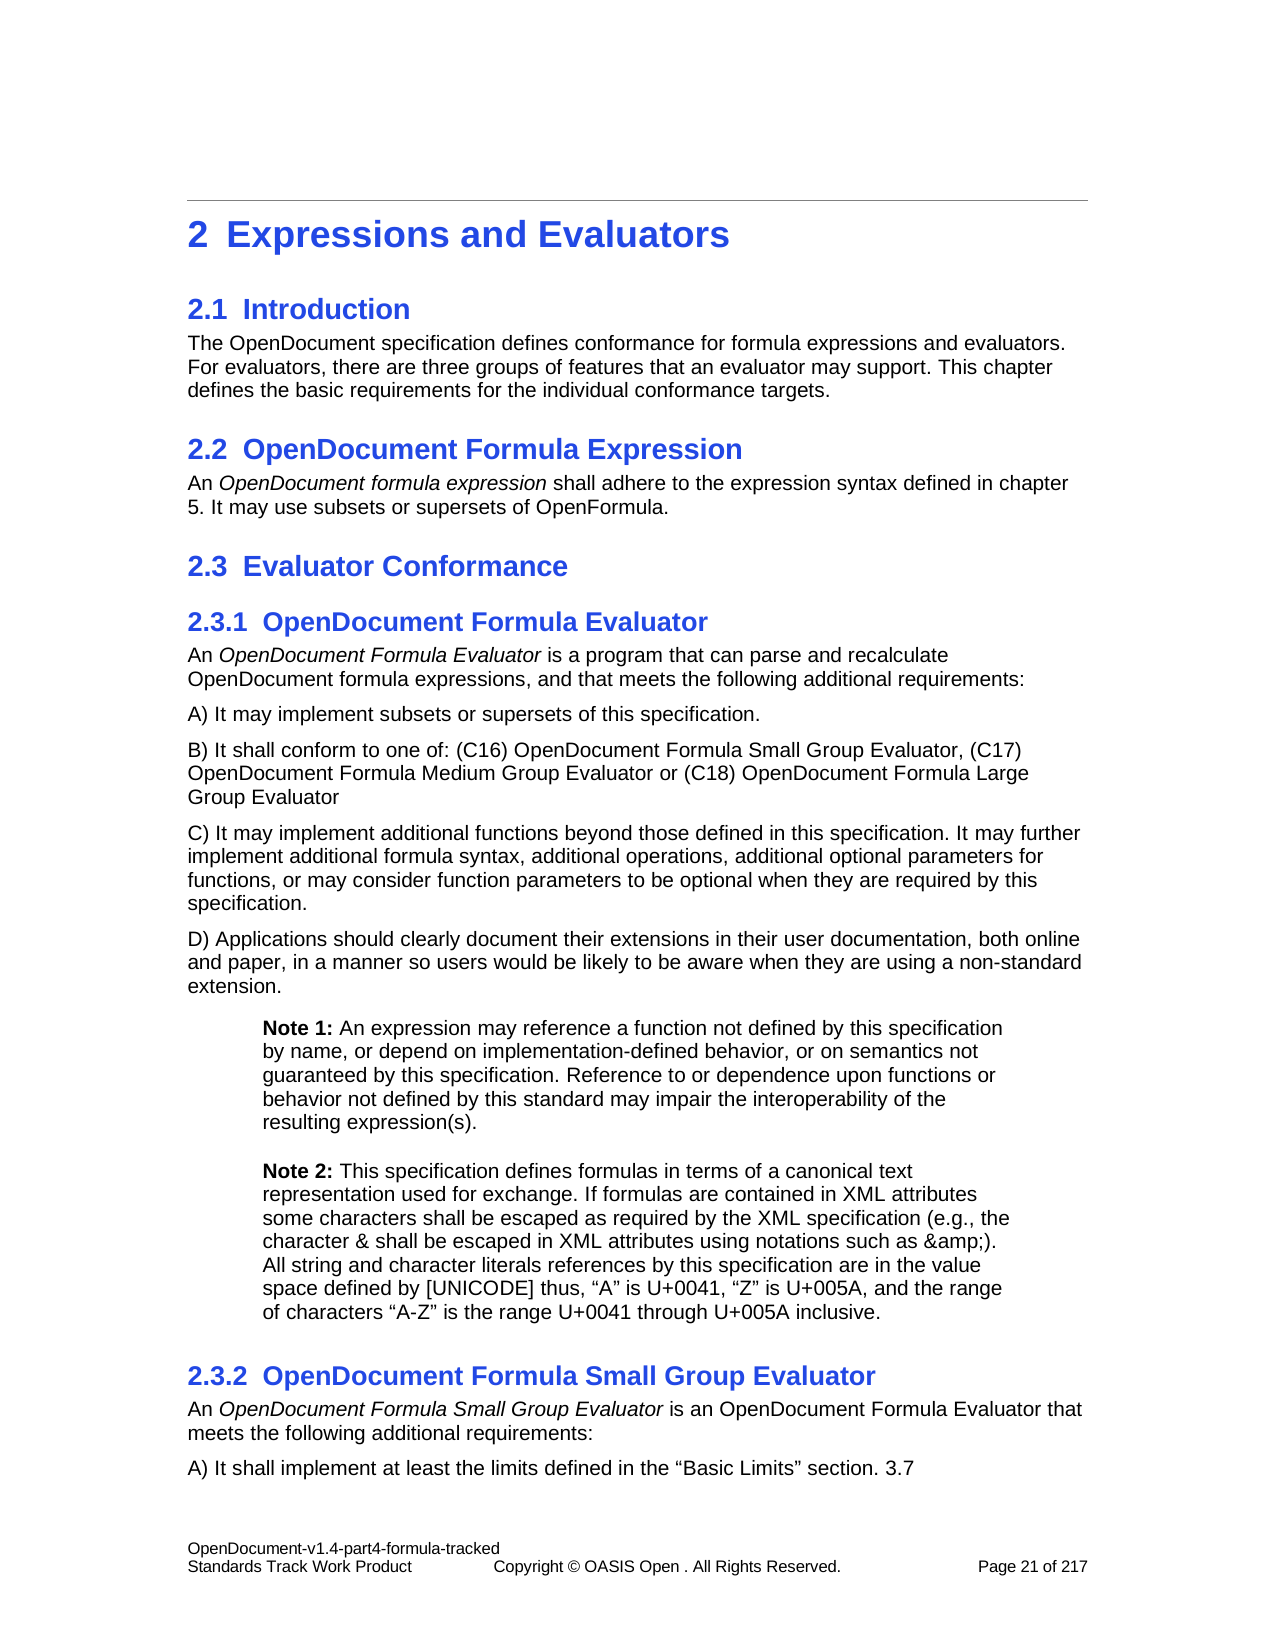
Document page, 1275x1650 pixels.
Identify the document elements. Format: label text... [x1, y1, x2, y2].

text The OpenDocument specification defines conformance for formula expressions and evaluators. For evaluators, there are three groups of features that an evaluator may support. This chapter defines the basic requirements for the individual conformance targets. [187, 332, 1088, 402]
subtitle OpenDocument Formula Small Group Evaluator [187, 1361, 1088, 1391]
text An OpenDocument formula expression shall adhere to the expression syntax defined in chapter 5. It may use subsets or supersets of OpenFormula. [187, 472, 1088, 519]
subtitle Expressions and Evaluators [187, 201, 1088, 256]
list It may implement subsets or supersets of this specification. [187, 703, 1088, 726]
list It shall conform to one of: (C16) OpenDocument Formula Small Group Evaluator, (C17) OpenDocument Formula Medium Group Evaluator or (C18) OpenDocument Formula Large Group Evaluator [187, 738, 1088, 809]
subtitle Introduction [187, 293, 1088, 326]
subtitle OpenDocument Formula Evaluator [187, 607, 1088, 637]
subtitle Evaluator Conformance [187, 550, 1088, 582]
list It may implement additional functions beyond those defined in this specification. It may further implement additional formula syntax, additional operations, additional optional parameters for functions, or may consider function parameters to be optional when they are required by this specification. [187, 821, 1088, 915]
text Note 1: An expression may reference a function not defined by this specification by name, or depend on implementation-defined behavior, or on semantics not guaranteed by this specification. Reference to or dependence upon functions or behavior not defined by this standard may impair the interoperability of the resulting expression(s). [262, 1016, 1013, 1134]
text Note 2: This specification defines formulas in terms of a canonical text representation used for exchange. If formulas are contained in XML attributes some characters shall be escaped as required by the XML specification (e.g., the character & shall be escaped in XML attributes using notations such as &amp;). All string and character literals references by this specification are in the value space defined by [UNICODE] thus, “A” is U+0041, “Z” is U+005A, and the range of characters “A-Z” is the range U+0041 through U+005A inclusive. [262, 1159, 1013, 1324]
text An OpenDocument Formula Small Group Evaluator is an OpenDocument Formula Evaluator that meets the following additional requirements: [187, 1397, 1088, 1444]
list Applications should clearly document their extensions in their user documentation, both online and paper, in a manner so users would be likely to be aware when they are using a non-standard extension. [187, 927, 1088, 998]
text An OpenDocument Formula Evaluator is a program that can parse and recalculate OpenDocument formula expressions, and that meets the following additional requirements: [187, 643, 1088, 691]
list It shall implement at least the limits defined in the “Basic Limits” section. 3.7 [187, 1457, 1088, 1480]
subtitle OpenDocument Formula Expression [187, 433, 1088, 466]
